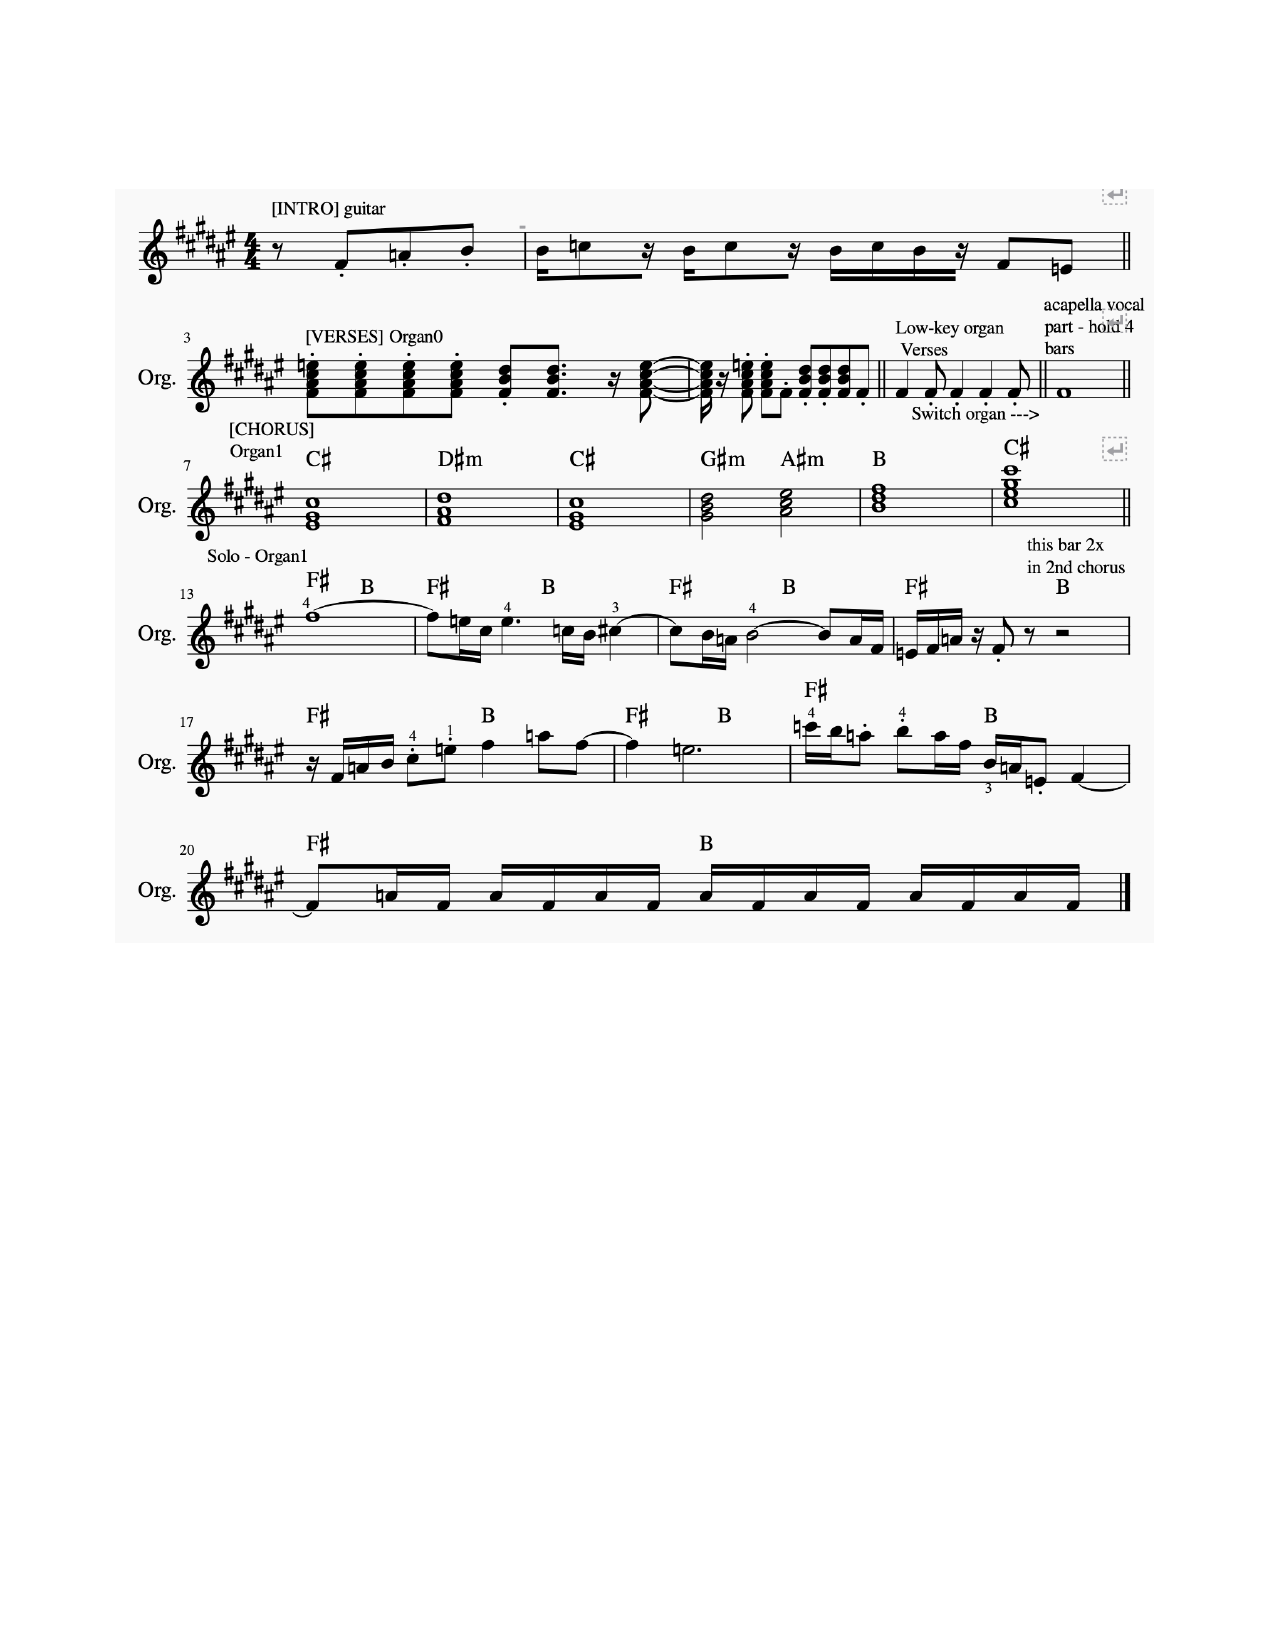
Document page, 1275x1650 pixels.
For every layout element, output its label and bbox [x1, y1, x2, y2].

picture [115, 189, 1154, 943]
